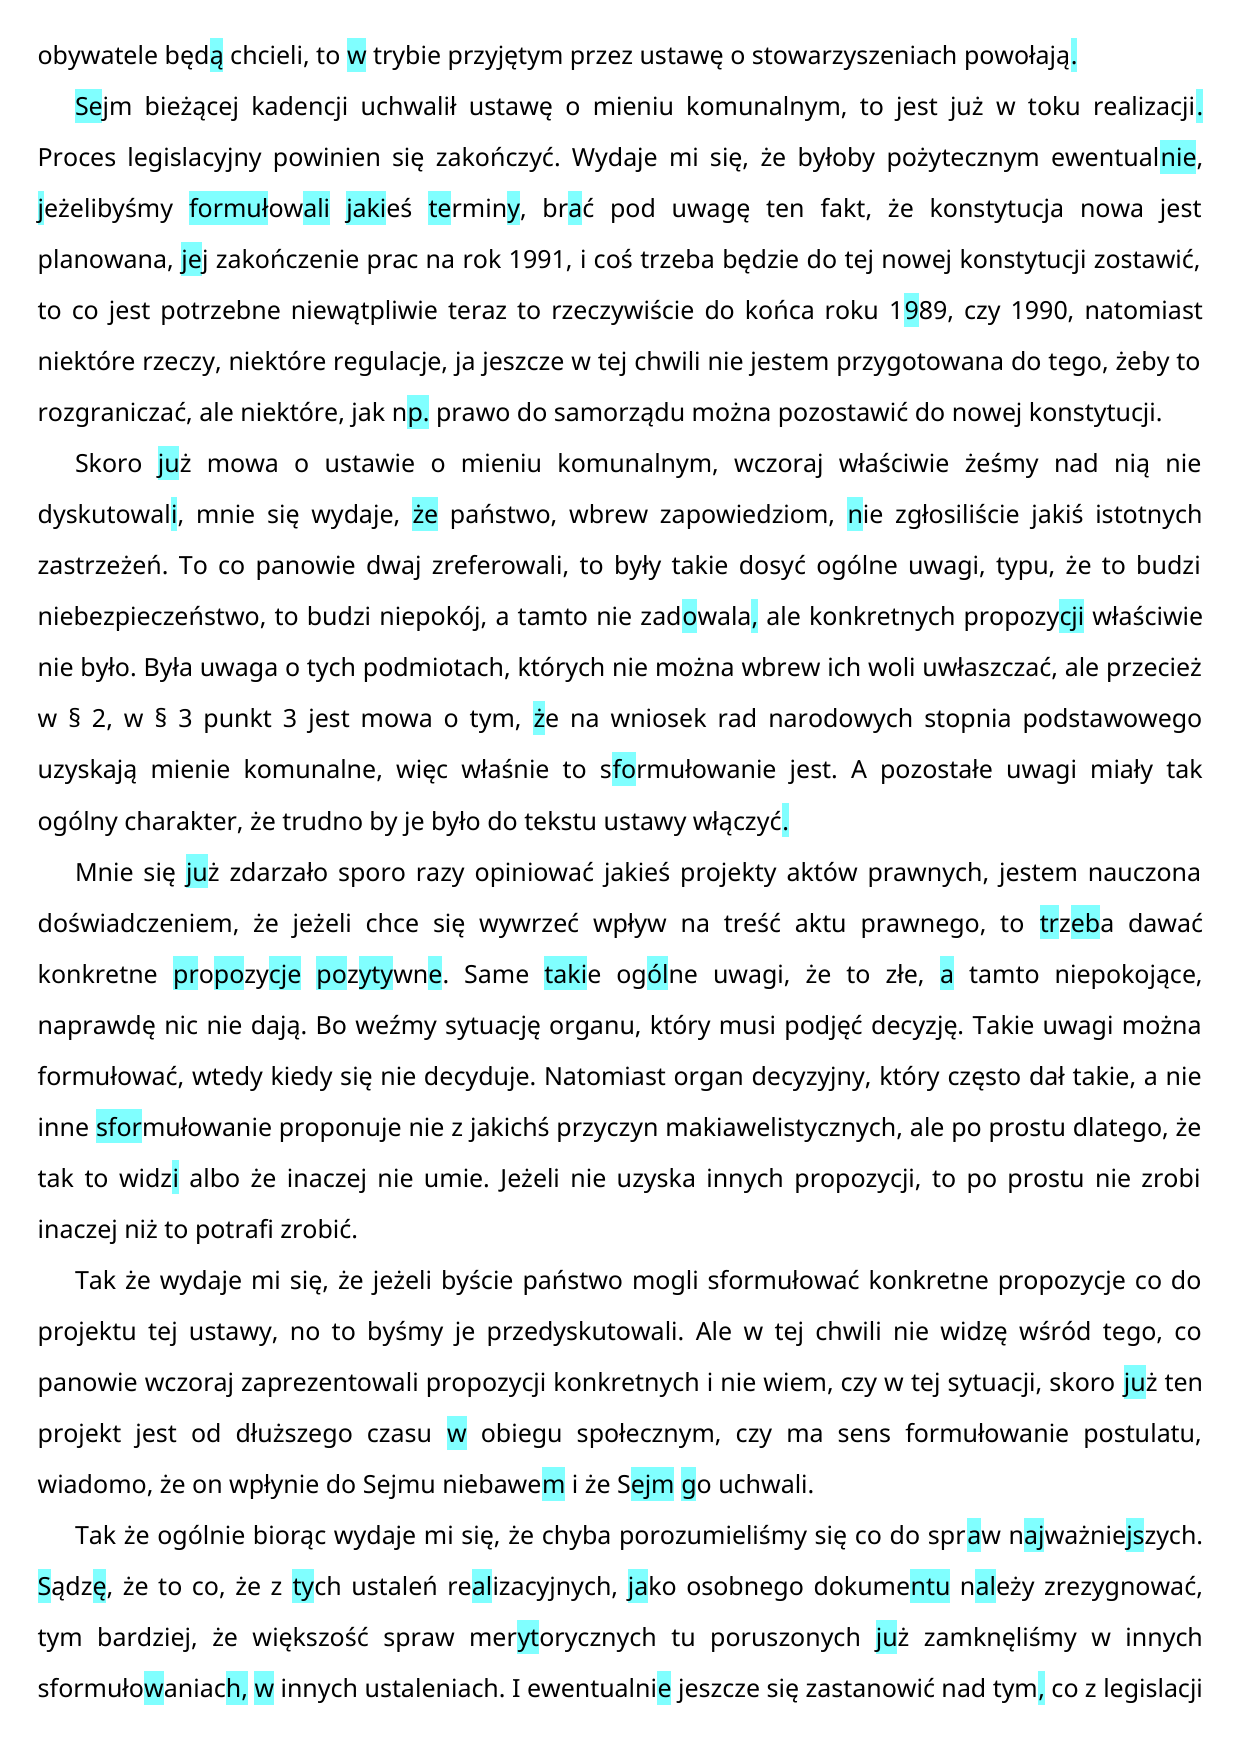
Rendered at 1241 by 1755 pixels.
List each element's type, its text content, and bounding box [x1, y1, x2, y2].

text Mnie się już zdarzało sporo razy opiniować jakieś projekty aktów prawnych, jestem nauczona doświadczeniem, że jeżeli chce się wywrzeć wpływ na treść aktu prawnego, to trzeba dawać konkretne propozycje pozytywne. Same takie ogólne uwagi, że to złe, a tamto niepokojące, naprawdę nic nie dają. Bo weźmy sytuację organu, który musi podjęć decyzję. Takie uwagi można formułować, wtedy kiedy się nie decyduje. Natomiast organ decyzyjny, który często dał takie, a nie inne sformułowanie proponuje nie z jakichś przyczyn makiawelistycznych, ale po prostu dlatego, że tak to widzi albo że inaczej nie umie. Jeżeli nie uzyska innych propozycji, to po prostu nie zrobi inaczej niż to potrafi zrobić. [37, 854, 1203, 1246]
text Sejm bieżącej kadencji uchwalił ustawę o mieniu komunalnym, to jest już w toku realizacji. Proces legislacyjny powinien się zakończyć. Wydaje mi się, że byłoby pożytecznym ewentualnie, jeżelibyśmy formułowali jakieś terminy, brać pod uwagę ten fakt, że konstytucja nowa jest planowana, jej zakończenie prac na rok 1991, i coś trzeba będzie do tej nowej konstytucji zostawić, to co jest potrzebne niewątpliwie teraz to rzeczywiście do końca roku 1989, czy 1990, natomiast niektóre rzeczy, niektóre regulacje, ja jeszcze w tej chwili nie jestem przygotowana do tego, żeby to rozgraniczać, ale niektóre, jak np. prawo do samorządu można pozostawić do nowej konstytucji. [37, 88, 1203, 429]
text obywatele będą chcieli, to w trybie przyjętym przez ustawę o stowarzyszeniach powołają. [37, 37, 1203, 72]
text Skoro już mowa o ustawie o mieniu komunalnym, wczoraj właściwie żeśmy nad nią nie dyskutowali, mnie się wydaje, że państwo, wbrew zapowiedziom, nie zgłosiliście jakiś istotnych zastrzeżeń. To co panowie dwaj zreferowali, to były takie dosyć ogólne uwagi, typu, że to budzi niebezpieczeństwo, to budzi niepokój, a tamto nie zadowala, ale konkretnych propozycji właściwie nie było. Była uwaga o tych podmiotach, których nie można wbrew ich woli uwłaszczać, ale przecież w § 2, w § 3 punkt 3 jest mowa o tym, że na wniosek rad narodowych stopnia podstawowego uzyskają mienie komunalne, więc właśnie to sformułowanie jest. A pozostałe uwagi miały tak ogólny charakter, że trudno by je było do tekstu ustawy włączyć. [37, 446, 1203, 837]
text Tak że wydaje mi się, że jeżeli byście państwo mogli sformułować konkretne propozycje co do projektu tej ustawy, no to byśmy je przedyskutowali. Ale w tej chwili nie widzę wśród tego, co panowie wczoraj zaprezentowali propozycji konkretnych i nie wiem, czy w tej sytuacji, skoro już ten projekt jest od dłuższego czasu w obiegu społecznym, czy ma sens formułowanie postulatu, wiadomo, że on wpłynie do Sejmu niebawem i że Sejm go uchwali. [37, 1262, 1203, 1501]
text Tak że ogólnie biorąc wydaje mi się, że chyba porozumieliśmy się co do spraw najważniejszych. Sądzę, że to co, że z tych ustaleń realizacyjnych, jako osobnego dokumentu należy zrezygnować, tym bardziej, że większość spraw merytorycznych tu poruszonych już zamknęliśmy w innych sformułowaniach, w innych ustaleniach. I ewentualnie jeszcze się zastanowić nad tym, co z legislacji [37, 1518, 1203, 1705]
